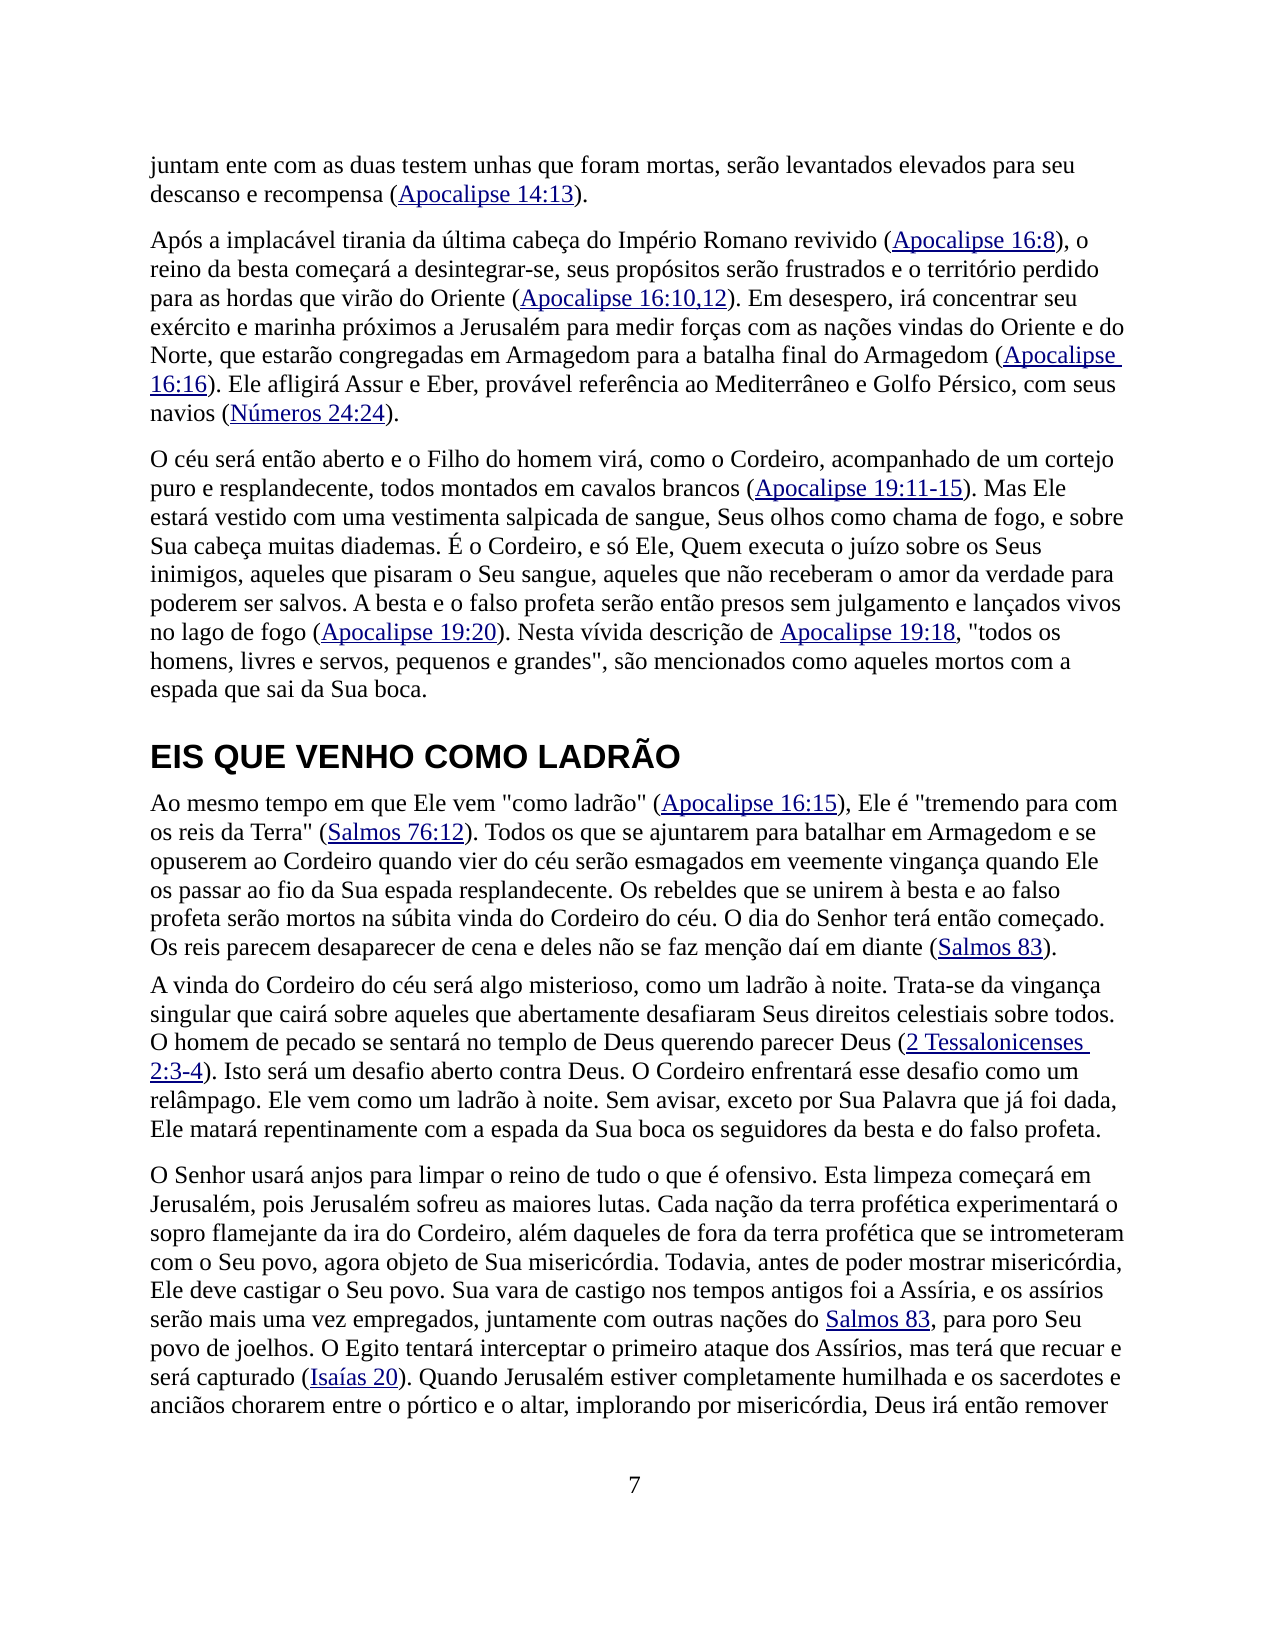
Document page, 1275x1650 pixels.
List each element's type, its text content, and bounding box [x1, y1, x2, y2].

text Ao mesmo tempo em que Ele vem "como ladrão" (Apocalipse 16:15), Ele é "tremendo para com os reis da Terra" (Salmos 76:12). Todos os que se ajuntarem para batalhar em Armagedom e se opuserem ao Cordeiro quando vier do céu serão esmagados em veemente vingança quando Ele os passar ao fio da Sua espada resplandecente. Os rebeldes que se unirem à besta e ao falso profeta serão mortos na súbita vinda do Cordeiro do céu. O dia do Senhor terá então começado. Os reis parecem desaparecer de cena e deles não se faz menção daí em diante (Salmos 83). [150, 788, 1125, 961]
text A vinda do Cordeiro do céu será algo misterioso, como um ladrão à noite. Trata-se da vingança singular que cairá sobre aqueles que abertamente desafiaram Seus direitos celestiais sobre todos. O homem de pecado se sentará no templo de Deus querendo parecer Deus (2 Tessalonicenses 2:3-4). Isto será um desafio aberto contra Deus. O Cordeiro enfrentará esse desafio como um relâmpago. Ele vem como um ladrão à noite. Sem avisar, exceto por Sua Palavra que já foi dada, Ele matará repentinamente com a espada da Sua boca os seguidores da besta e do falso profeta. [150, 970, 1125, 1142]
text O céu será então aberto e o Filho do homem virá, como o Cordeiro, acompanhado de um cortejo puro e resplandecente, todos montados em cavalos brancos (Apocalipse 19:11-15). Mas Ele estará vestido com uma vestimenta salpicada de sangue, Seus olhos como chama de fogo, e sobre Sua cabeça muitas diademas. É o Cordeiro, e só Ele, Quem executa o juízo sobre os Seus inimigos, aqueles que pisaram o Seu sangue, aqueles que não receberam o amor da verdade para poderem ser salvos. A besta e o falso profeta serão então presos sem julgamento e lançados vivos no lago de fogo (Apocalipse 19:20). Nesta vívida descrição de Apocalipse 19:18, "todos os homens, livres e servos, pequenos e grandes", são mencionados como aqueles mortos com a espada que sai da Sua boca. [150, 444, 1125, 703]
text Após a implacável tirania da última cabeça do Império Romano revivido (Apocalipse 16:8), o reino da besta começará a desintegrar-se, seus propósitos serão frustrados e o território perdido para as hordas que virão do Oriente (Apocalipse 16:10,12). Em desespero, irá concentrar seu exército e marinha próximos a Jerusalém para medir forças com as nações vindas do Oriente e do Norte, que estarão congregadas em Armagedom para a batalha final do Armagedom (Apocalipse 16:16). Ele afligirá Assur e Eber, provável referência ao Mediterrâneo e Golfo Pérsico, com seus navios (Números 24:24). [150, 225, 1125, 427]
text juntam ente com as duas testem unhas que foram mortas, serão levantados elevados para seu descanso e recompensa (Apocalipse 14:13). [150, 150, 1125, 207]
text O Senhor usará anjos para limpar o reino de tudo o que é ofensivo. Esta limpeza começará em Jerusalém, pois Jerusalém sofreu as maiores lutas. Cada nação da terra profética experimentará o sopro flamejante da ira do Cordeiro, além daqueles de fora da terra profética que se intrometeram com o Seu povo, agora objeto de Sua misericórdia. Todavia, antes de poder mostrar misericórdia, Ele deve castigar o Seu povo. Sua vara de castigo nos tempos antigos foi a Assíria, e os assírios serão mais uma vez empregados, juntamente com outras nações do Salmos 83, para poro Seu povo de joelhos. O Egito tentará interceptar o primeiro ataque dos Assírios, mas terá que recuar e será capturado (Isaías 20). Quando Jerusalém estiver completamente humilhada e os sacerdotes e anciãos chorarem entre o pórtico e o altar, implorando por misericórdia, Deus irá então remover [150, 1160, 1125, 1419]
subtitle EIS QUE VENHO COMO LADRÃO [150, 737, 1125, 776]
